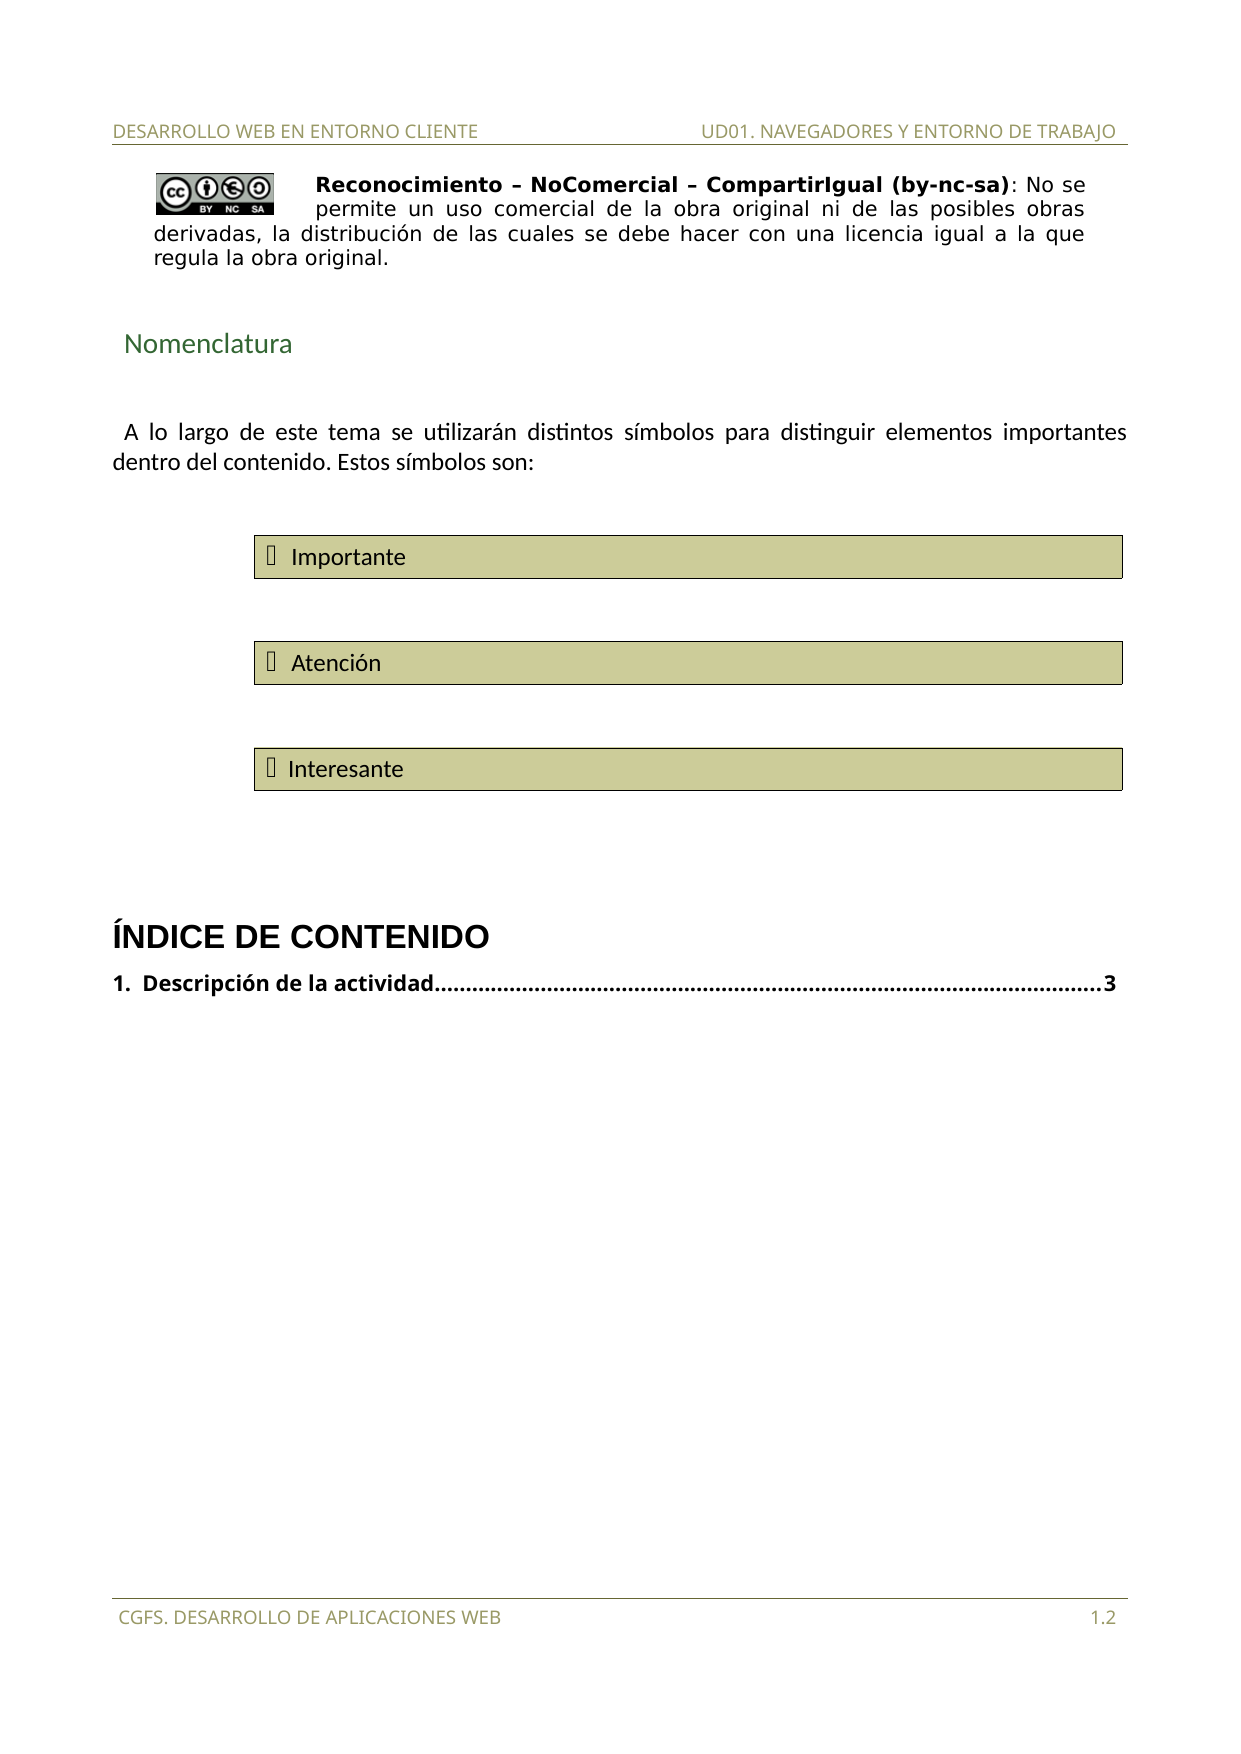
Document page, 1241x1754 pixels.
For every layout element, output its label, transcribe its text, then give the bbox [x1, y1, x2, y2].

text Reconocimiento – NoComercial – CompartirIgual (by-nc-sa): No se permite un uso comercial de la obra original ni de las posibles obras derivadas, la distribución de las cuales se debe hacer con una licencia igual a la que regula la obra original. [153, 173, 1086, 270]
text  Atención [255, 642, 1122, 684]
text A lo largo de este tema se utilizarán distintos símbolos para distinguir elementos importantes dentro del contenido. Estos símbolos son: [112, 416, 1128, 477]
subtitle Índice de contenido [112, 917, 1128, 956]
text  Importante [255, 536, 1122, 578]
text 1. Descripción de la actividad 3 [112, 968, 1128, 998]
picture [156, 173, 274, 215]
text  Interesante [255, 749, 1122, 790]
text Nomenclatura [112, 325, 1128, 360]
